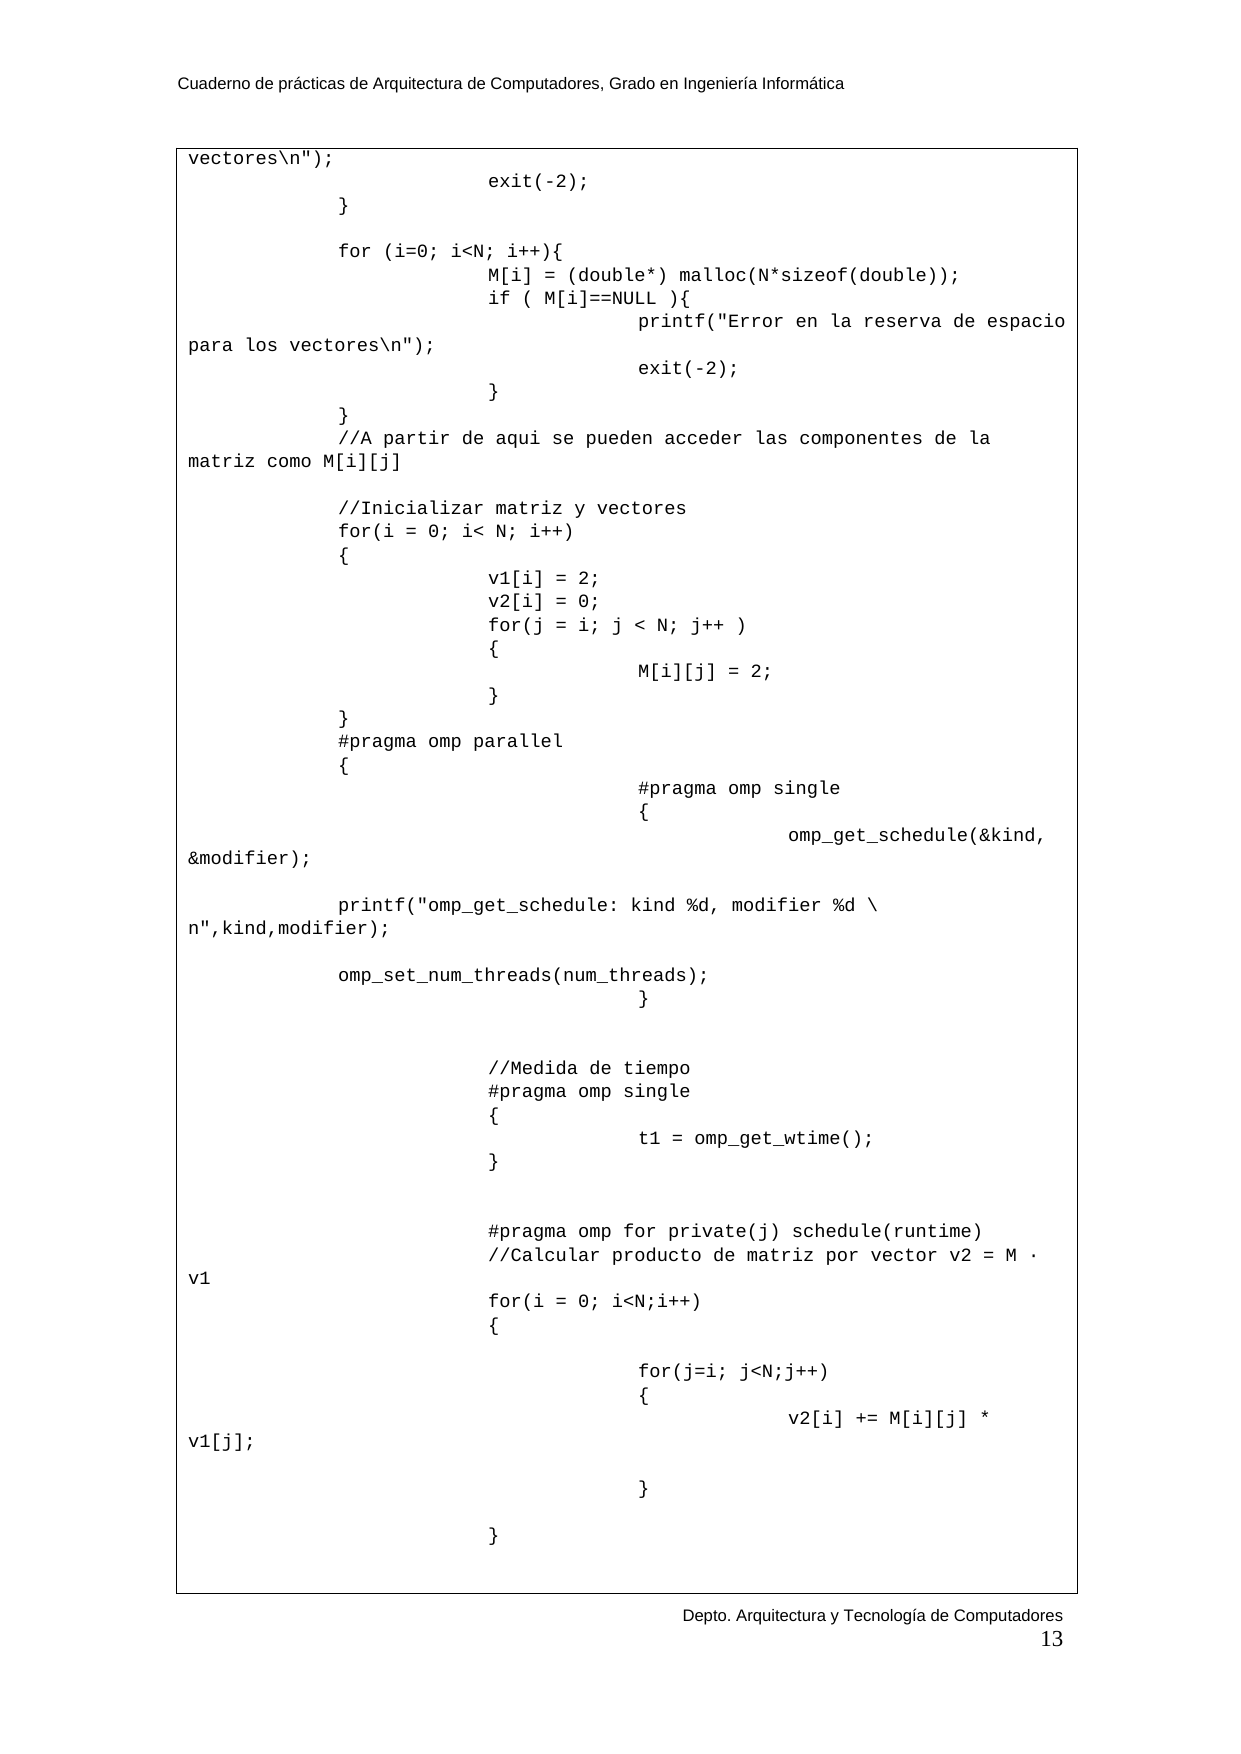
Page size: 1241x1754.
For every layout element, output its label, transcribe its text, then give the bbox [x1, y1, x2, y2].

table_header vectores\n"); exit(-2); } for (i=0; i<N; i++){ M[i] = (double*) malloc(N*sizeof(double)); if ( M[i]==NULL ){ printf("Error en la reserva de espacio para los vectores\n"); exit(-2); } } //A partir de aqui se pueden acceder las componentes de la matriz como M[i][j] //Inicializar matriz y vectores for(i = 0; i< N; i++) { v1[i] = 2; v2[i] = 0; for(j = i; j < N; j++ ) { M[i][j] = 2; } } #pragma omp parallel { #pragma omp single { omp_get_schedule(&kind, &modifier); printf("omp_get_schedule: kind %d, modifier %d \n",kind,modifier); omp_set_num_threads(num_threads); } //Medida de tiempo #pragma omp single { t1 = omp_get_wtime(); } #pragma omp for private(j) schedule(runtime) //Calcular producto de matriz por vector v2 = M · v1 for(i = 0; i<N;i++) { for(j=i; j<N;j++) { v2[i] += M[i][j] * v1[j]; } } [177, 149, 1077, 1593]
